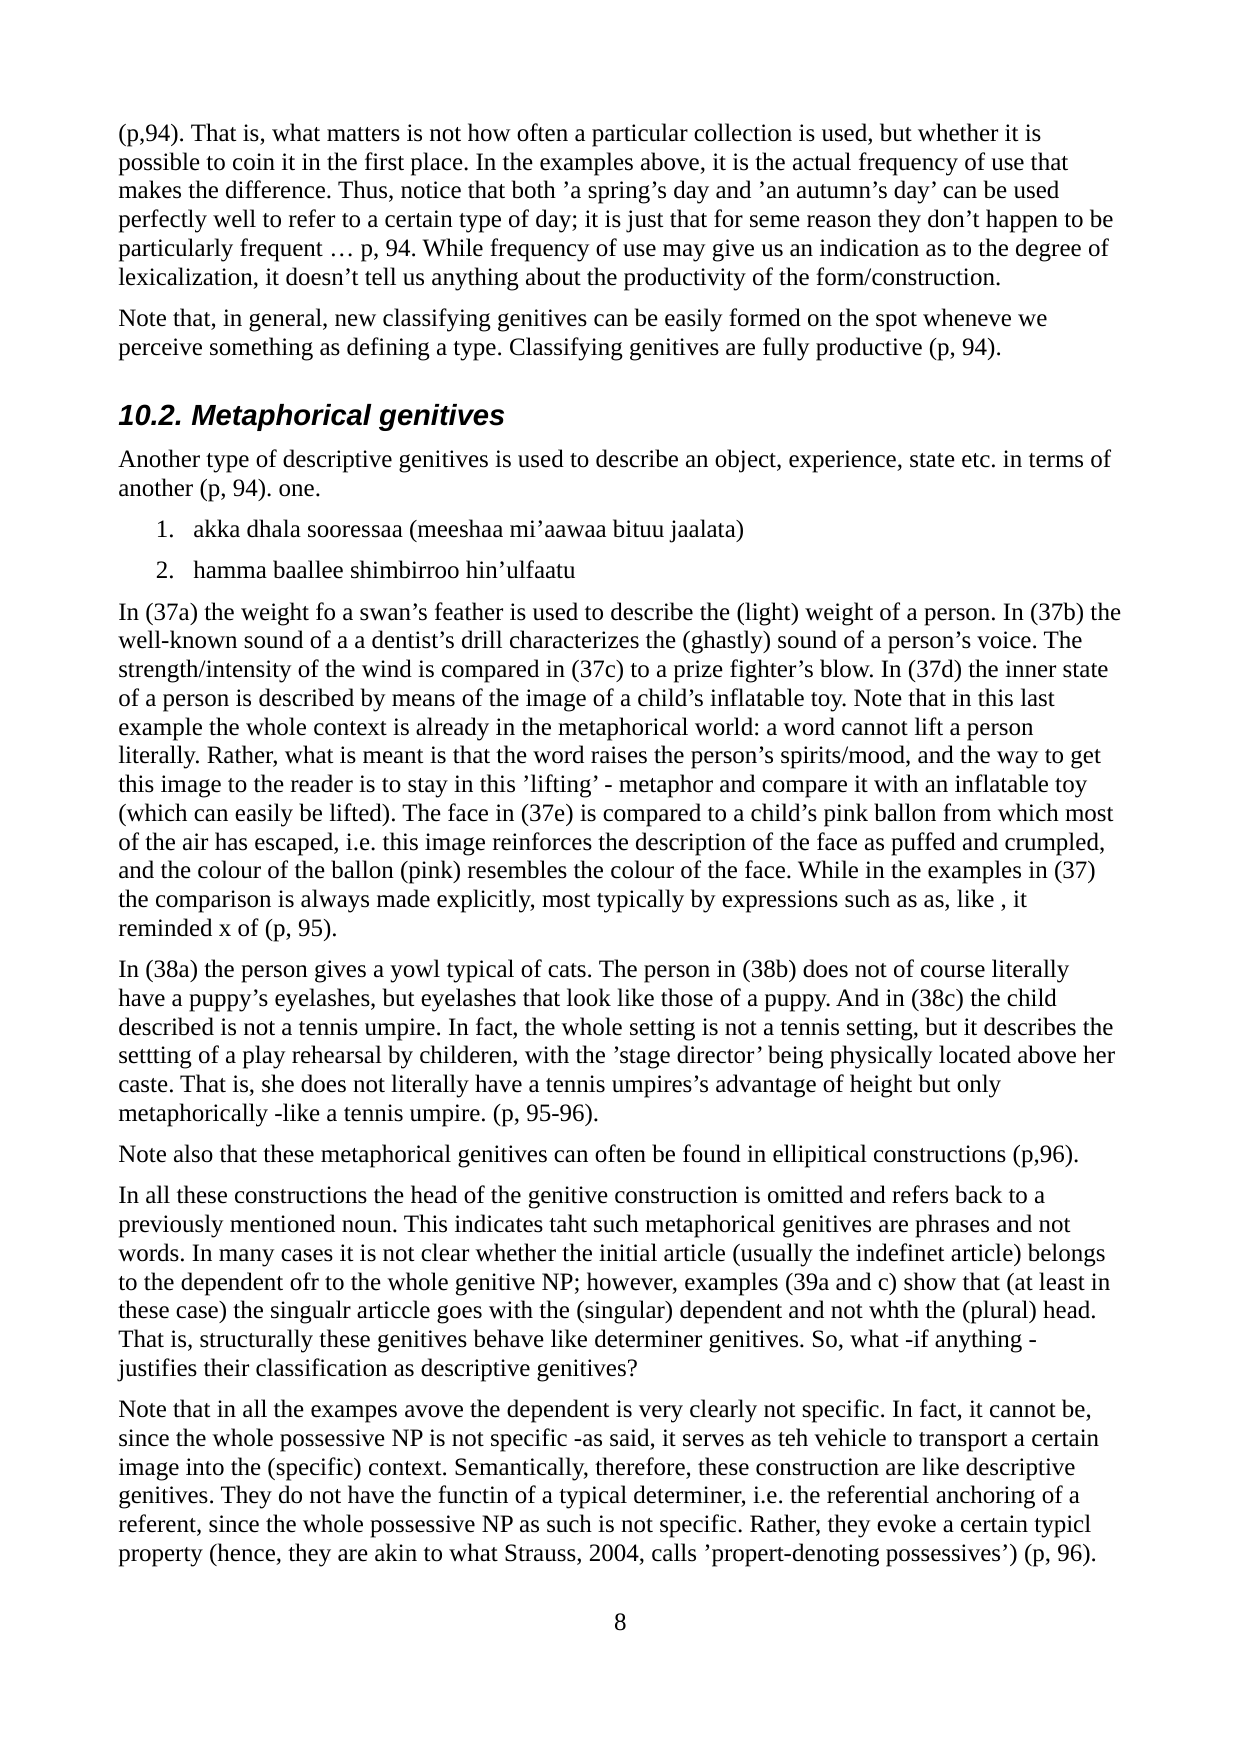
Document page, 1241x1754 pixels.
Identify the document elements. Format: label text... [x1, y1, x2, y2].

text In (38a) the person gives a yowl typical of cats. The person in (38b) does not of course literally have a puppy’s eyelashes, but eyelashes that look like those of a puppy. And in (38c) the child described is not a tennis umpire. In fact, the whole setting is not a tennis setting, but it describes the settting of a play rehearsal by childeren, with the ’stage director’ being physically located above her caste. That is, she does not literally have a tennis umpires’s advantage of height but only metaphorically -like a tennis umpire. (p, 95-96). [118, 954, 1122, 1127]
text In (37a) the weight fo a swan’s feather is used to describe the (light) weight of a person. In (37b) the well-known sound of a a dentist’s drill characterizes the (ghastly) sound of a person’s voice. The strength/intensity of the wind is compared in (37c) to a prize fighter’s blow. In (37d) the inner state of a person is described by means of the image of a child’s inflatable toy. Note that in this last example the whole context is already in the metaphorical world: a word cannot lift a person literally. Rather, what is meant is that the word raises the person’s spirits/mood, and the way to get this image to the reader is to stay in this ’lifting’ - metaphor and compare it with an inflatable toy (which can easily be lifted). The face in (37e) is compared to a child’s pink ballon from which most of the air has escaped, i.e. this image reinforces the description of the face as puffed and crumpled, and the colour of the ballon (pink) resembles the colour of the face. While in the examples in (37) the comparison is always made explicitly, most typically by expressions such as as, like , it reminded x of (p, 95). [118, 597, 1122, 942]
text In all these constructions the head of the genitive construction is omitted and refers back to a previously mentioned noun. This indicates taht such metaphorical genitives are phrases and not words. In many cases it is not clear whether the initial article (usually the indefinet article) belongs to the dependent ofr to the whole genitive NP; however, examples (39a and c) show that (at least in these case) the singualr articcle goes with the (singular) dependent and not whth the (plural) head. That is, structurally these genitives behave like determiner genitives. So, what -if anything - justifies their classification as descriptive genitives? [118, 1180, 1122, 1382]
text Note also that these metaphorical genitives can often be found in ellipitical constructions (p,96). [118, 1139, 1122, 1168]
text (p,94). That is, what matters is not how often a particular collection is used, but whether it is possible to coin it in the first place. In the examples above, it is the actual frequency of use that makes the difference. Thus, notice that both ’a spring’s day and ’an autumn’s day’ can be used perfectly well to refer to a certain type of day; it is just that for seme reason they don’t happen to be particularly frequent … p, 94. While frequency of use may give us an indication as to the degree of lexicalization, it doesn’t tell us anything about the productivity of the form/construction. [118, 118, 1122, 291]
text Note that in all the exampes avove the dependent is very clearly not specific. In fact, it cannot be, since the whole possessive NP is not specific -as said, it serves as teh vehicle to transport a certain image into the (specific) context. Semantically, therefore, these construction are like descriptive genitives. They do not have the functin of a typical determiner, i.e. the referential anchoring of a referent, since the whole possessive NP as such is not specific. Rather, they evoke a certain typicl property (hence, they are akin to what Strauss, 2004, calls ’propert-denoting possessives’) (p, 96). [118, 1394, 1122, 1567]
list akka dhala sooressaa (meeshaa mi’aawaa bituu jaalata) [156, 514, 1122, 543]
subtitle Metaphorical genitives [118, 398, 1122, 432]
list hamma baallee shimbirroo hin’ulfaatu [156, 555, 1122, 584]
text Note that, in general, new classifying genitives can be easily formed on the spot wheneve we perceive something as defining a type. Classifying genitives are fully productive (p, 94). [118, 303, 1122, 361]
text Another type of descriptive genitives is used to describe an object, experience, state etc. in terms of another (p, 94). one. [118, 444, 1122, 502]
